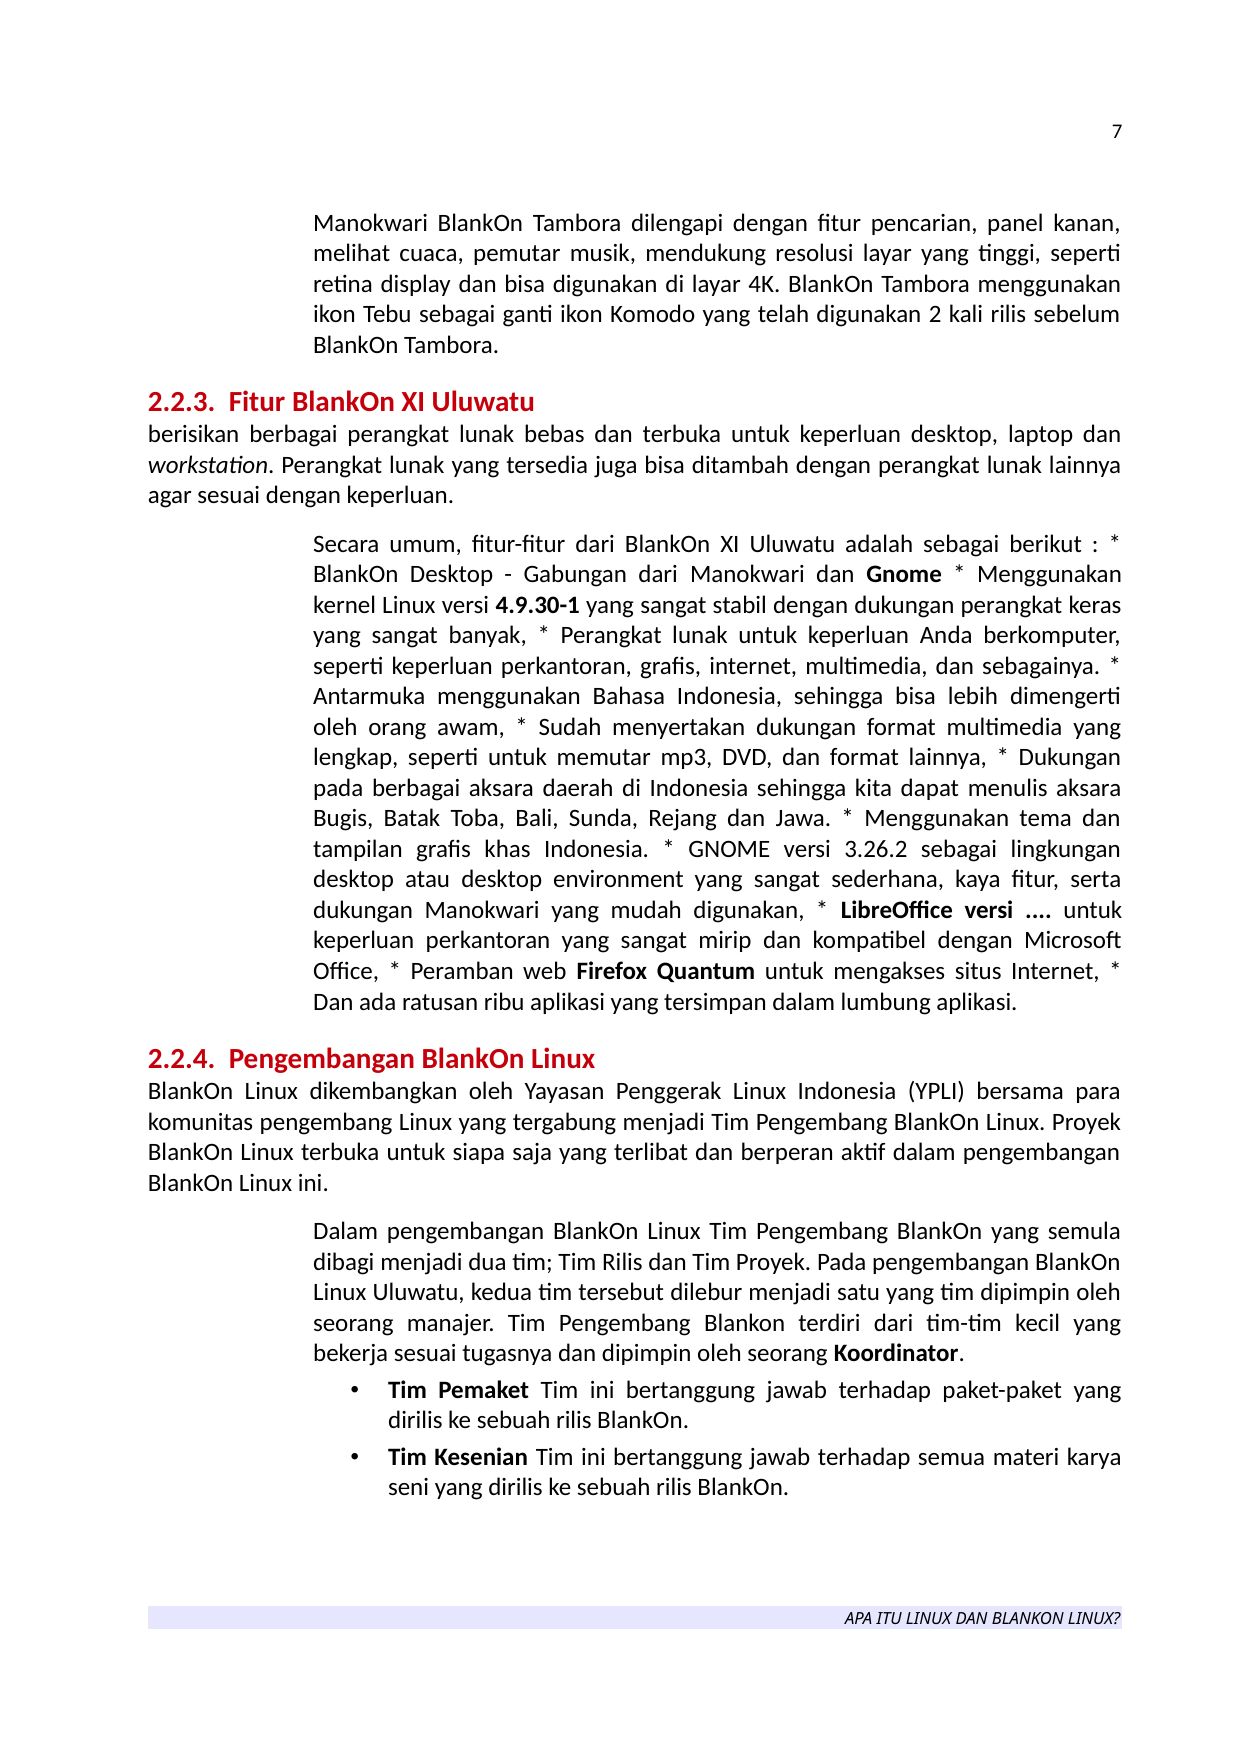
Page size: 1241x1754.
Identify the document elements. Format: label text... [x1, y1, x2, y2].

subtitle Fitur BlankOn XI Uluwatu [148, 383, 1122, 418]
text Secara umum, fitur-fitur dari BlankOn XI Uluwatu adalah sebagai berikut : * BlankOn Desktop - Gabungan dari Manokwari dan Gnome * Menggunakan kernel Linux versi 4.9.30-1 yang sangat stabil dengan dukungan perangkat keras yang sangat banyak, * Perangkat lunak untuk keperluan Anda berkomputer, seperti keperluan perkantoran, grafis, internet, multimedia, dan sebagainya. * Antarmuka menggunakan Bahasa Indonesia, sehingga bisa lebih dimengerti oleh orang awam, * Sudah menyertakan dukungan format multimedia yang lengkap, seperti untuk memutar mp3, DVD, dan format lainnya, * Dukungan pada berbagai aksara daerah di Indonesia sehingga kita dapat menulis aksara Bugis, Batak Toba, Bali, Sunda, Rejang dan Jawa. * Menggunakan tema dan tampilan grafis khas Indonesia. * GNOME versi 3.26.2 sebagai lingkungan desktop atau desktop environment yang sangat sederhana, kaya fitur, serta dukungan Manokwari yang mudah digunakan, * LibreOffice versi .... untuk keperluan perkantoran yang sangat mirip dan kompatibel dengan Microsoft Office, * Peramban web Firefox Quantum untuk mengakses situs Internet, * Dan ada ratusan ribu aplikasi yang tersimpan dalam lumbung aplikasi. [313, 528, 1122, 1016]
text Manokwari BlankOn Tambora dilengapi dengan fitur pencarian, panel kanan, melihat cuaca, pemutar musik, mendukung resolusi layar yang tinggi, seperti retina display dan bisa digunakan di layar 4K. BlankOn Tambora menggunakan ikon Tebu sebagai ganti ikon Komodo yang telah digunakan 2 kali rilis sebelum BlankOn Tambora. [313, 207, 1122, 359]
text BlankOn Linux dikembangkan oleh Yayasan Penggerak Linux Indonesia (YPLI) bersama para komunitas pengembang Linux yang tergabung menjadi Tim Pengembang BlankOn Linux. Proyek BlankOn Linux terbuka untuk siapa saja yang terlibat dan berperan aktif dalam pengembangan BlankOn Linux ini. [148, 1075, 1122, 1197]
list Tim Kesenian Tim ini bertanggung jawab terhadap semua materi karya seni yang dirilis ke sebuah rilis BlankOn. [350, 1441, 1122, 1502]
text Dalam pengembangan BlankOn Linux Tim Pengembang BlankOn yang semula dibagi menjadi dua tim; Tim Rilis dan Tim Proyek. Pada pengembangan BlankOn Linux Uluwatu, kedua tim tersebut dilebur menjadi satu yang tim dipimpin oleh seorang manajer. Tim Pengembang Blankon terdiri dari tim-tim kecil yang bekerja sesuai tugasnya dan dipimpin oleh seorang Koordinator. [313, 1215, 1122, 1368]
list Tim Pemaket Tim ini bertanggung jawab terhadap paket-paket yang dirilis ke sebuah rilis BlankOn. [350, 1374, 1122, 1435]
text berisikan berbagai perangkat lunak bebas dan terbuka untuk keperluan desktop, laptop dan workstation. Perangkat lunak yang tersedia juga bisa ditambah dengan perangkat lunak lainnya agar sesuai dengan keperluan. [148, 418, 1122, 510]
subtitle Pengembangan BlankOn Linux [148, 1040, 1122, 1075]
